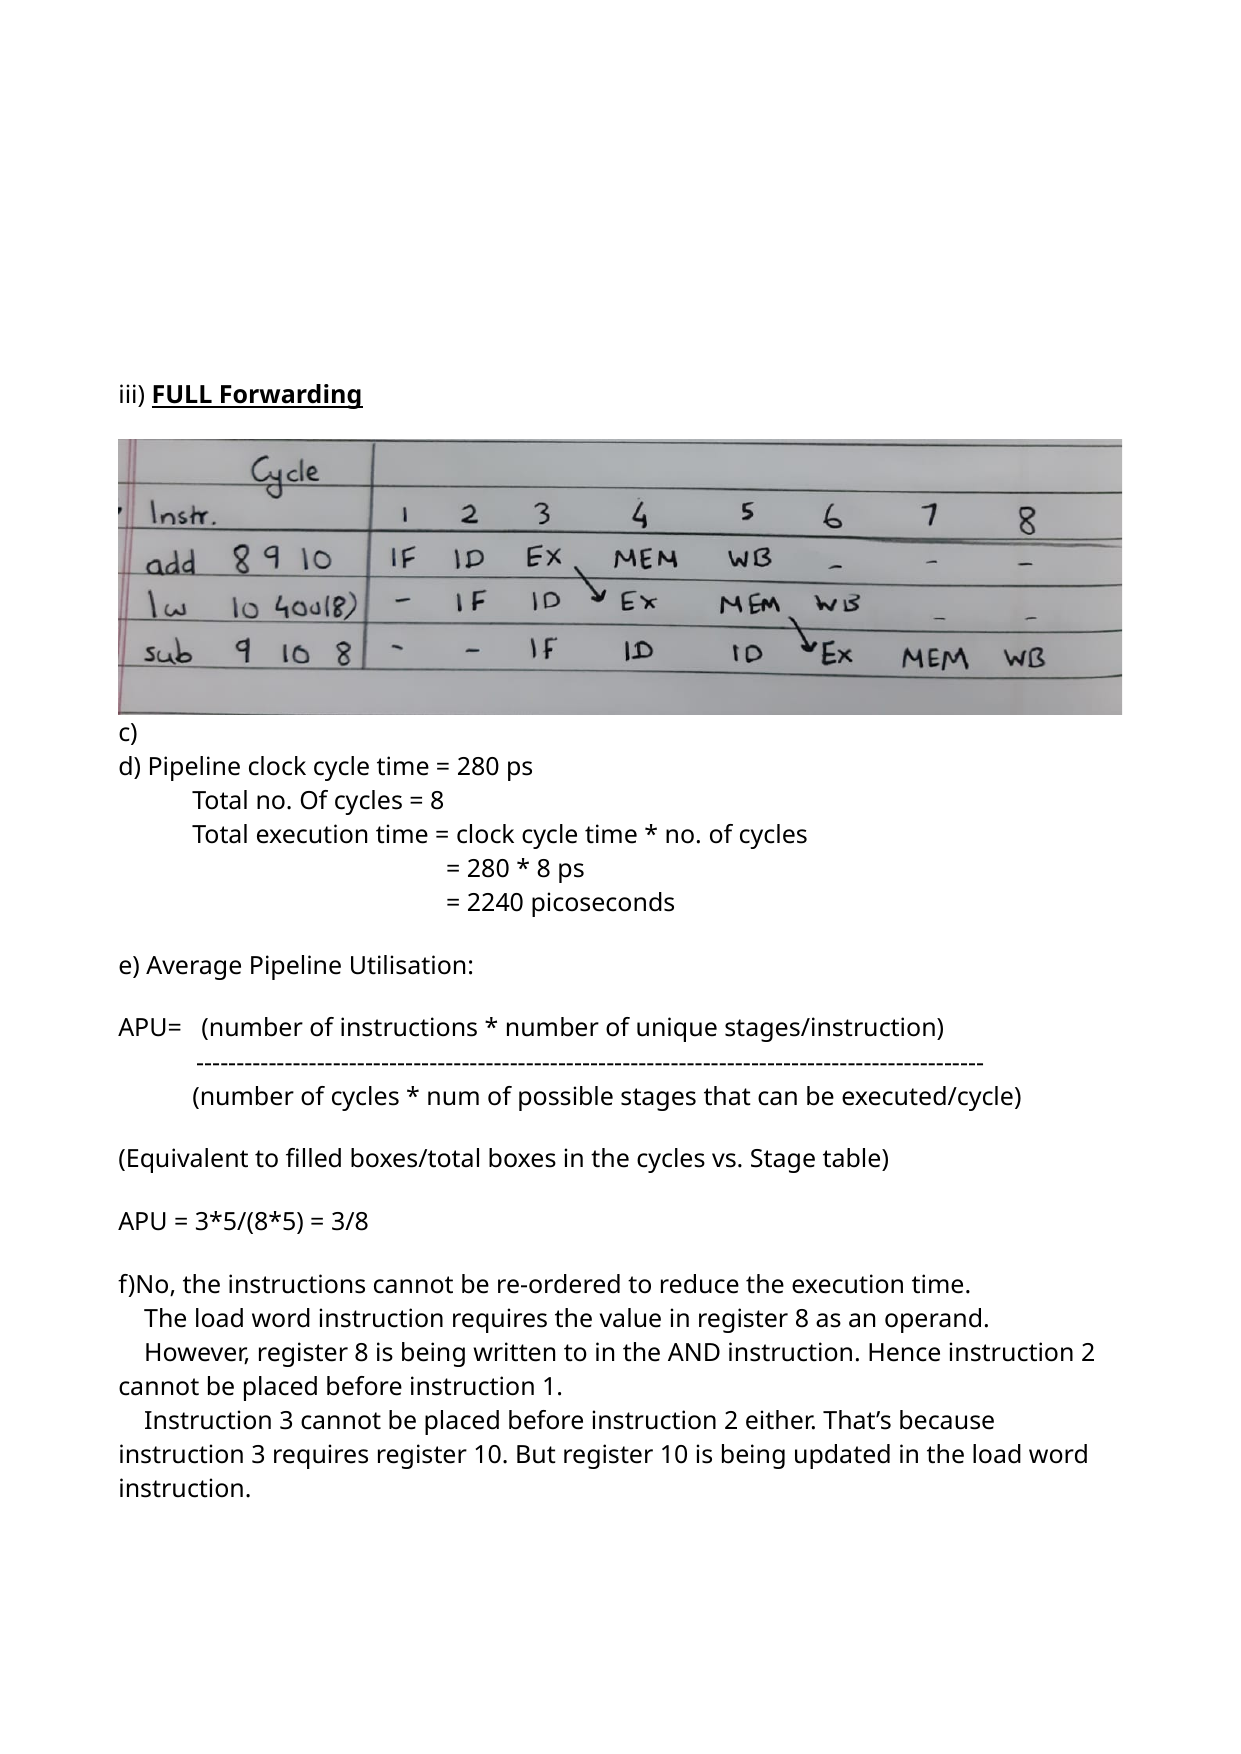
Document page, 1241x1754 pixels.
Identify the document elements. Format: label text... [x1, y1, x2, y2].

text (Equivalent to filled boxes/total boxes in the cycles vs. Stage table) [118, 1141, 1122, 1175]
text e) Average Pipeline Utilisation: [118, 947, 1122, 981]
text d) Pipeline clock cycle time = 280 ps [118, 748, 1122, 782]
text The load word instruction requires the value in register 8 as an operand. [118, 1301, 1122, 1335]
text iii) FULL Forwarding [118, 377, 1122, 411]
text Instruction 3 cannot be placed before instruction 2 either. That’s because instruction 3 requires register 10. But register 10 is being updated in the load word instruction. [118, 1403, 1122, 1505]
text c) [118, 715, 1122, 748]
text -------------------------------------------------------------------------------------------------- [118, 1044, 1122, 1078]
text = 280 * 8 ps [118, 850, 1122, 884]
text APU = 3*5/(8*5) = 3/8 [118, 1204, 1122, 1238]
text Total no. Of cycles = 8 [118, 782, 1122, 816]
text (number of cycles * num of possible stages that can be executed/cycle) [118, 1078, 1122, 1112]
text APU= (number of instructions * number of unique stages/instruction) [118, 1010, 1122, 1044]
text However, register 8 is being written to in the AND instruction. Hence instruction 2 cannot be placed before instruction 1. [118, 1335, 1122, 1403]
text = 2240 picoseconds [118, 884, 1122, 918]
text Total execution time = clock cycle time * no. of cycles [118, 816, 1122, 850]
text f)No, the instructions cannot be re-ordered to reduce the execution time. [118, 1267, 1122, 1301]
picture [118, 439, 1123, 715]
